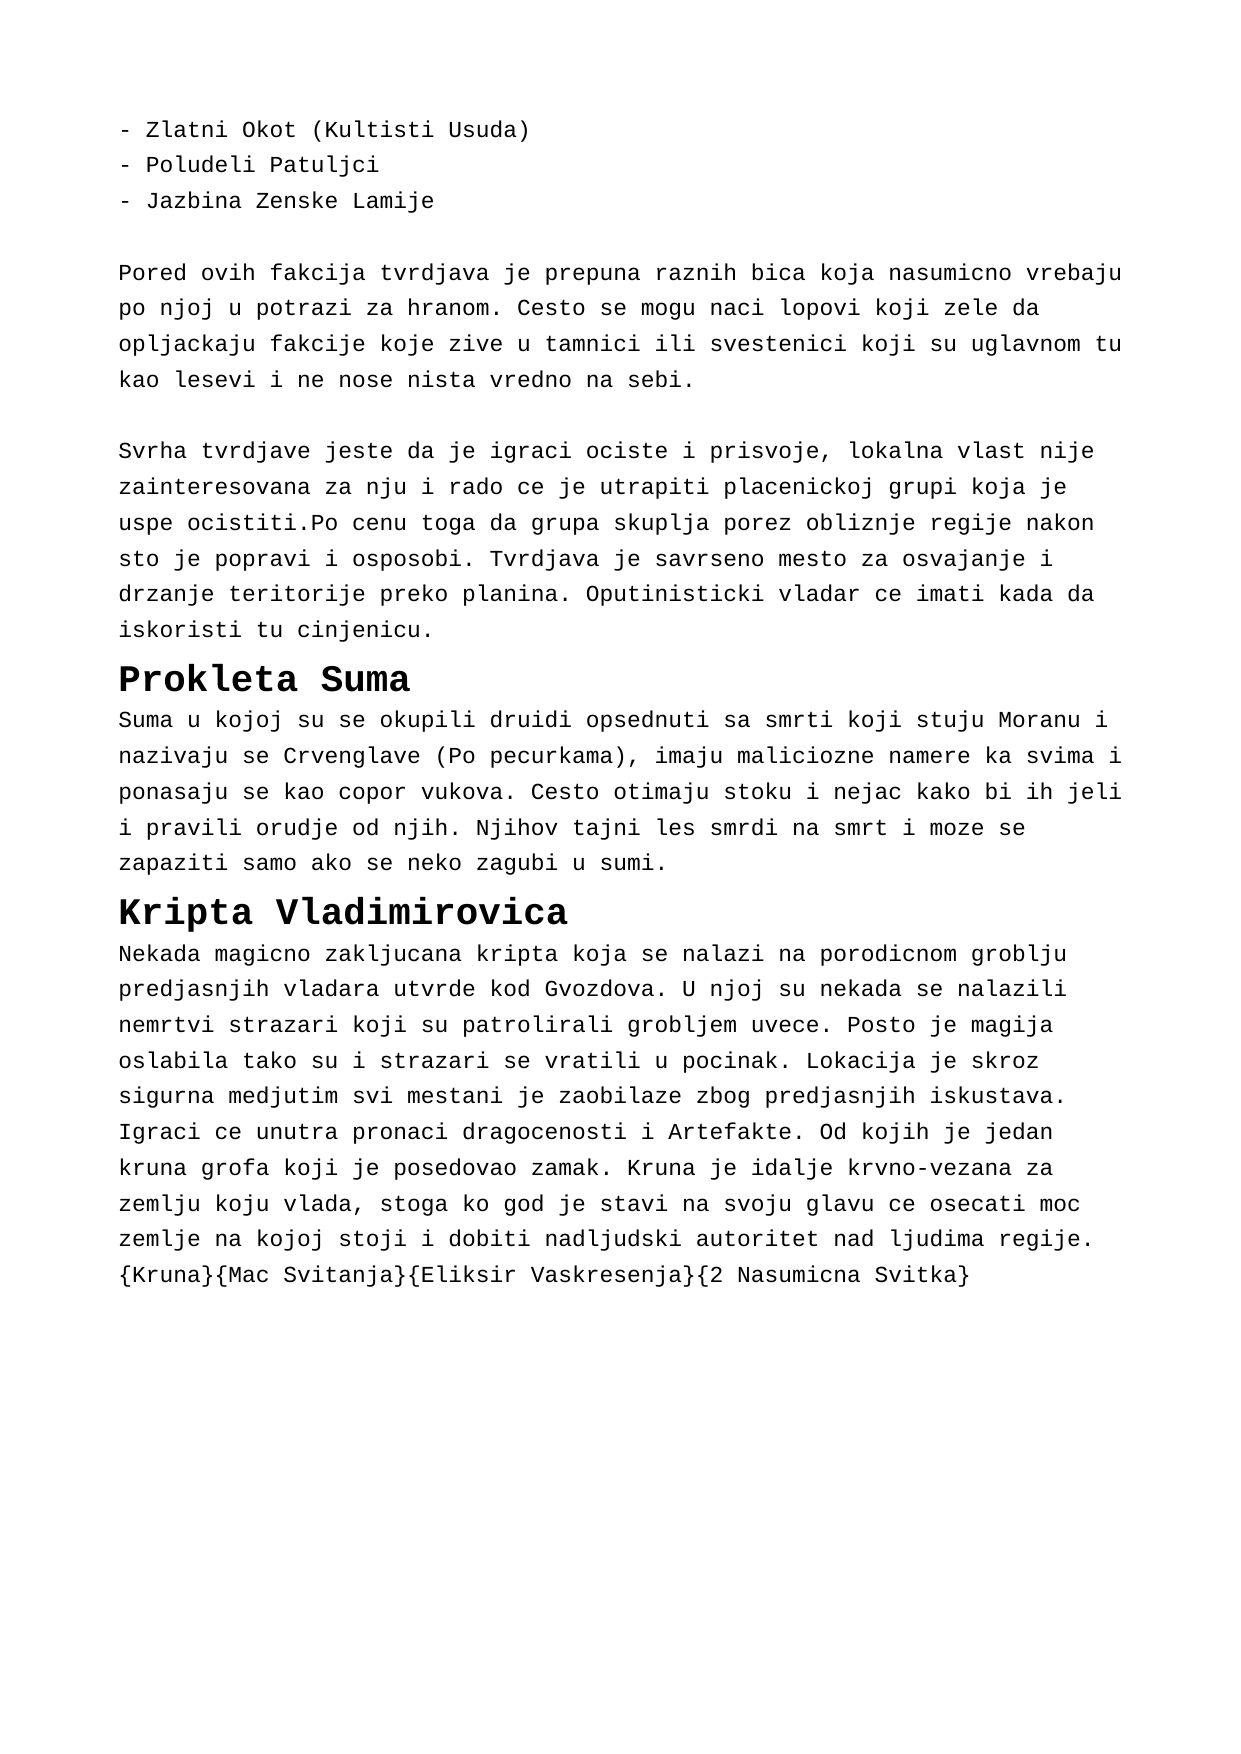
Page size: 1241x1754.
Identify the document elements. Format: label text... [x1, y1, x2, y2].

text Suma u kojoj su se okupili druidi opsednuti sa smrti koji stuju Moranu i nazivaju se Crvenglave (Po pecurkama), imaju maliciozne namere ka svima i ponasaju se kao copor vukova. Cesto otimaju stoku i nejac kako bi ih jeli i pravili orudje od njih. Njihov tajni les smrdi na smrt i moze se zapaziti samo ako se neko zagubi u sumi. [118, 709, 1122, 877]
text Svrha tvrdjave jeste da je igraci ociste i prisvoje, lokalna vlast nije zainteresovana za nju i rado ce je utrapiti placenickoj grupi koja je uspe ocistiti.Po cenu toga da grupa skuplja porez obliznje regije nakon sto je popravi i osposobi. Tvrdjava je savrseno mesto za osvajanje i drzanje teritorije preko planina. Oputinisticki vladar ce imati kada da iskoristi tu cinjenicu. [118, 440, 1122, 644]
subtitle Kripta Vladimirovica [118, 893, 1122, 936]
text - Poludeli Patuljci [118, 154, 1122, 180]
text Pored ovih fakcija tvrdjava je prepuna raznih bica koja nasumicno vrebaju po njoj u potrazi za hranom. Cesto se mogu naci lopovi koji zele da opljackaju fakcije koje zive u tamnici ili svestenici koji su uglavnom tu kao lesevi i ne nose nista vredno na sebi. [118, 261, 1122, 394]
subtitle Prokleta Suma [118, 660, 1122, 703]
text Nekada magicno zakljucana kripta koja se nalazi na porodicnom groblju predjasnjih vladara utvrde kod Gvozdova. U njoj su nekada se nalazili nemrtvi strazari koji su patrolirali grobljem uvece. Posto je magija oslabila tako su i strazari se vratili u pocinak. Lokacija je skroz sigurna medjutim svi mestani je zaobilaze zbog predjasnjih iskustava. Igraci ce unutra pronaci dragocenosti i Artefakte. Od kojih je jedan kruna grofa koji je posedovao zamak. Kruna je idalje krvno-vezana za zemlju koju vlada, stoga ko god je stavi na svoju glavu ce osecati moc zemlje na kojoj stoji i dobiti nadljudski autoritet nad ljudima regije. [118, 942, 1122, 1254]
text - Jazbina Zenske Lamije [118, 189, 1122, 216]
text {Kruna}{Mac Svitanja}{Eliksir Vaskresenja}{2 Nasumicna Svitka} [118, 1263, 1122, 1289]
text - Zlatni Okot (Kultisti Usuda) [118, 118, 1122, 144]
